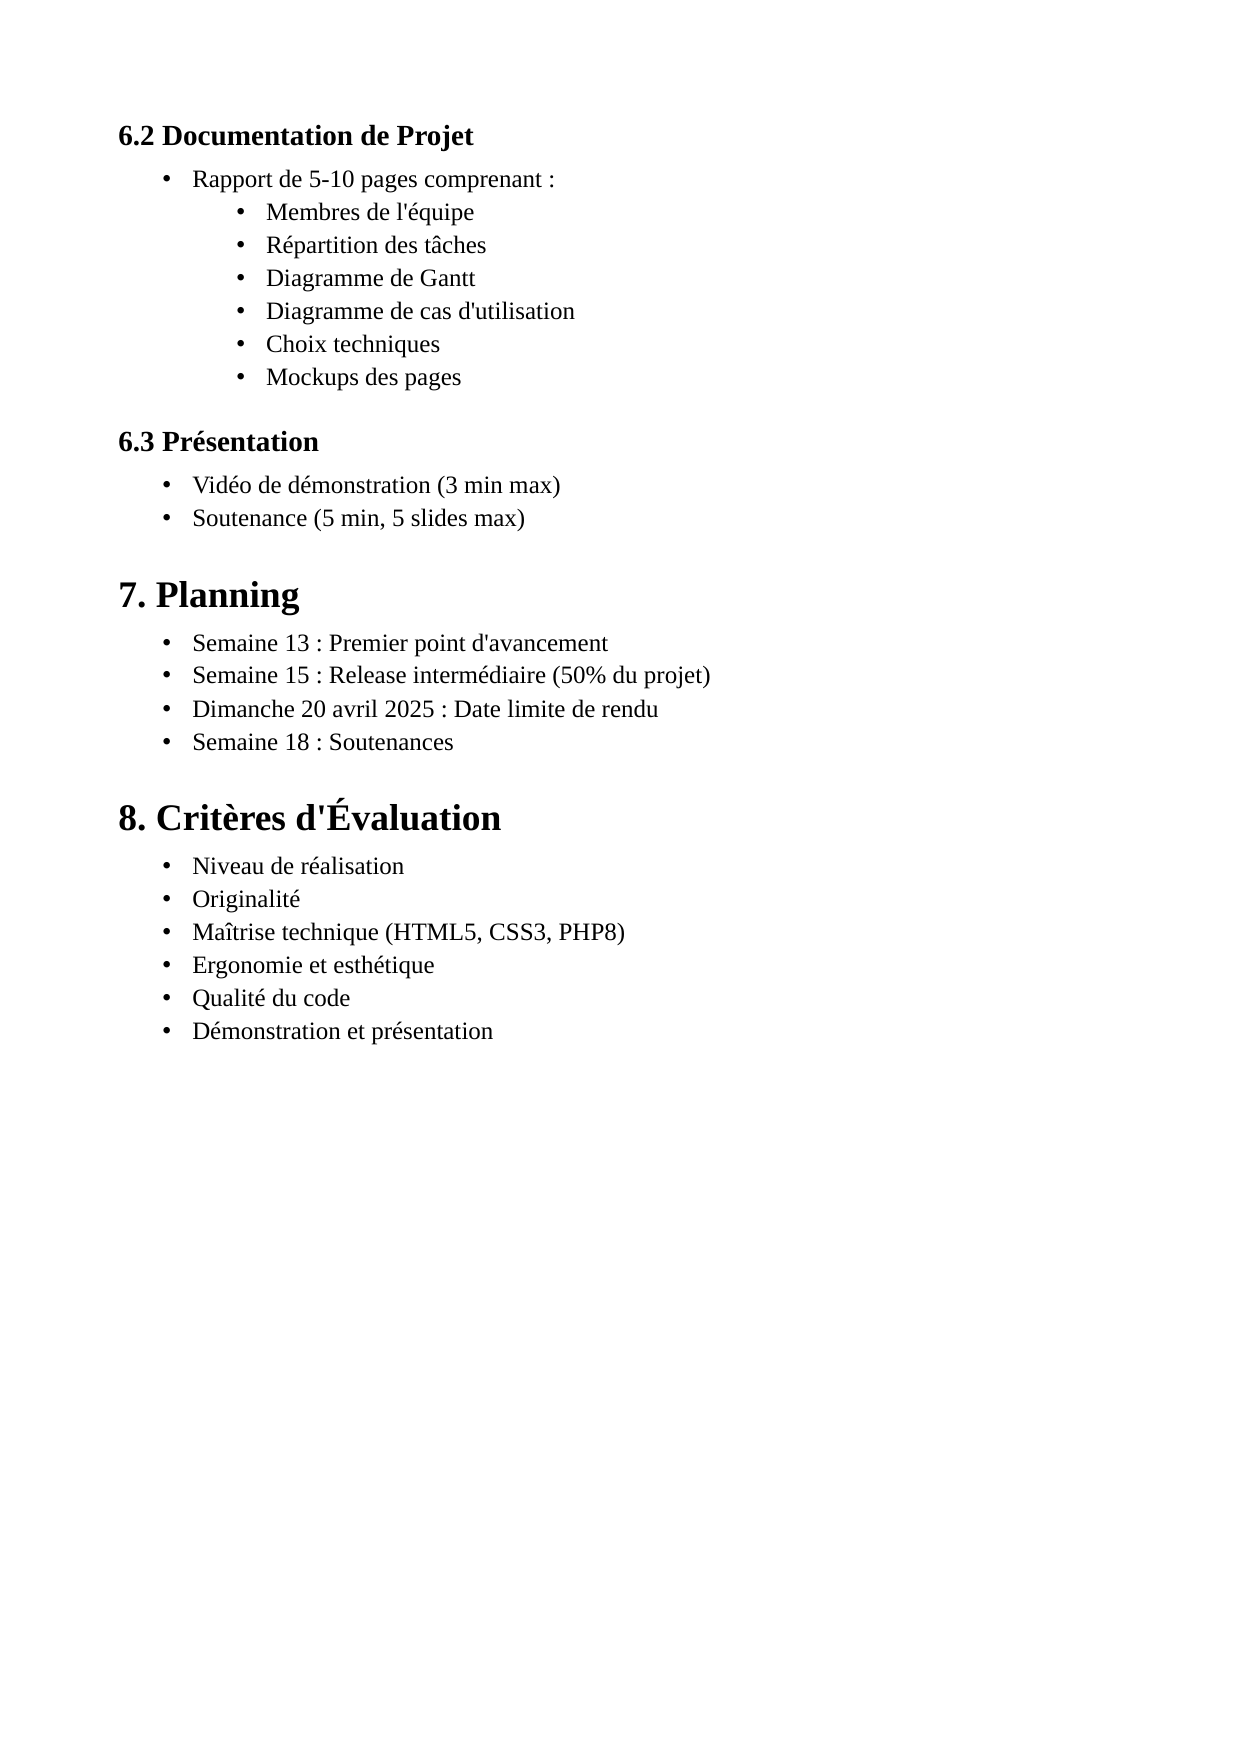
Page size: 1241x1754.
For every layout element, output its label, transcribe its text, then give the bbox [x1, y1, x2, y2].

list Membres de l'équipe [236, 197, 1122, 226]
subtitle 7. Planning [118, 572, 1122, 615]
list Mockups des pages [236, 362, 1122, 391]
list Niveau de réalisation [162, 851, 1122, 879]
list Dimanche 20 avril 2025 : Date limite de rendu [162, 694, 1122, 722]
list Soutenance (5 min, 5 slides max) [162, 503, 1122, 532]
list Répartition des tâches [236, 230, 1122, 259]
list Semaine 13 : Premier point d'avancement [162, 628, 1122, 656]
list Diagramme de cas d'utilisation [236, 296, 1122, 325]
list Semaine 18 : Soutenances [162, 727, 1122, 755]
subtitle 6.2 Documentation de Projet [118, 118, 1122, 152]
list Démonstration et présentation [162, 1016, 1122, 1044]
list Rapport de 5-10 pages comprenant : [162, 164, 1122, 193]
list Originalité [162, 884, 1122, 912]
list Semaine 15 : Release intermédiaire (50% du projet) [162, 661, 1122, 689]
list Qualité du code [162, 983, 1122, 1012]
list Ergonomie et esthétique [162, 950, 1122, 978]
subtitle 8. Critères d'Évaluation [118, 795, 1122, 838]
list Maîtrise technique (HTML5, CSS3, PHP8) [162, 917, 1122, 946]
list Vidéo de démonstration (3 min max) [162, 471, 1122, 499]
list Choix techniques [236, 329, 1122, 358]
list Diagramme de Gantt [236, 263, 1122, 292]
subtitle 6.3 Présentation [118, 424, 1122, 458]
